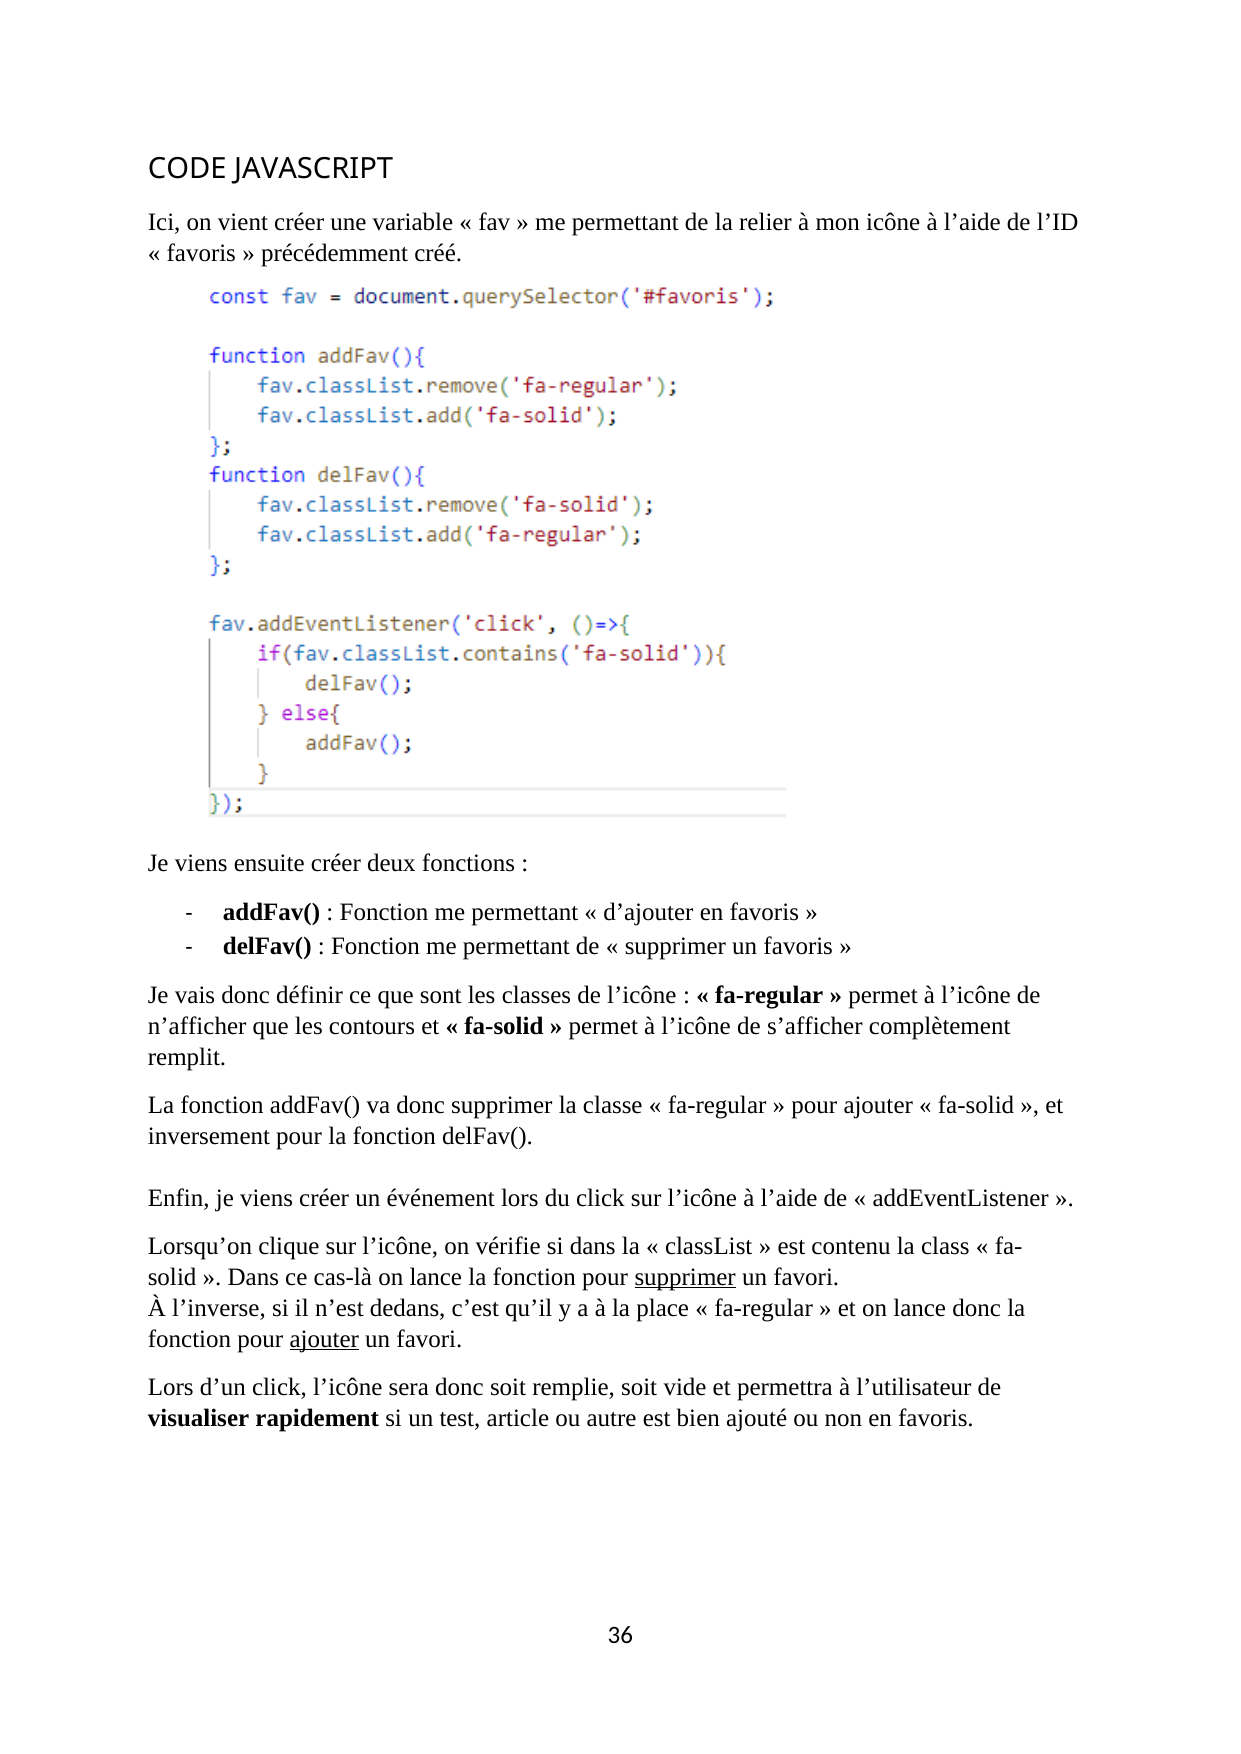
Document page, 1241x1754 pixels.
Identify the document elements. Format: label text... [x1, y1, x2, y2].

text Lors d’un click, l’icône sera donc soit remplie, soit vide et permettra à l’utilisateur de visualiser rapidement si un test, article ou autre est bien ajouté ou non en favoris. [148, 1372, 1093, 1431]
text Je viens ensuite créer deux fonctions : [148, 848, 1093, 877]
list addFav() : Fonction me permettant « d’ajouter en favoris » [185, 896, 1093, 927]
text Lorsqu’on clique sur l’icône, on vérifie si dans la « classList » est contenu la class « fa-solid ». Dans ce cas-là on lance la fonction pour supprimer un favori. À l’inverse, si il n’est dedans, c’est qu’il y a à la place « fa-regular » et on lance donc la fonction pour ajouter un favori. [148, 1231, 1093, 1353]
text CODE JAVASCRIPT [148, 148, 1093, 187]
picture [198, 281, 787, 830]
list delFav() : Fonction me permettant de « supprimer un favoris » [185, 930, 1093, 961]
text Ici, on vient créer une variable « fav » me permettant de la relier à mon icône à l’aide de l’ID « favoris » précédemment créé. [148, 207, 1093, 267]
text La fonction addFav() va donc supprimer la classe « fa-regular » pour ajouter « fa-solid », et inversement pour la fonction delFav(). Enfin, je viens créer un événement lors du click sur l’icône à l’aide de « addEventListener ». [148, 1090, 1093, 1212]
text Je vais donc définir ce que sont les classes de l’icône : « fa-regular » permet à l’icône de n’afficher que les contours et « fa-solid » permet à l’icône de s’afficher complètement remplit. [148, 980, 1093, 1071]
